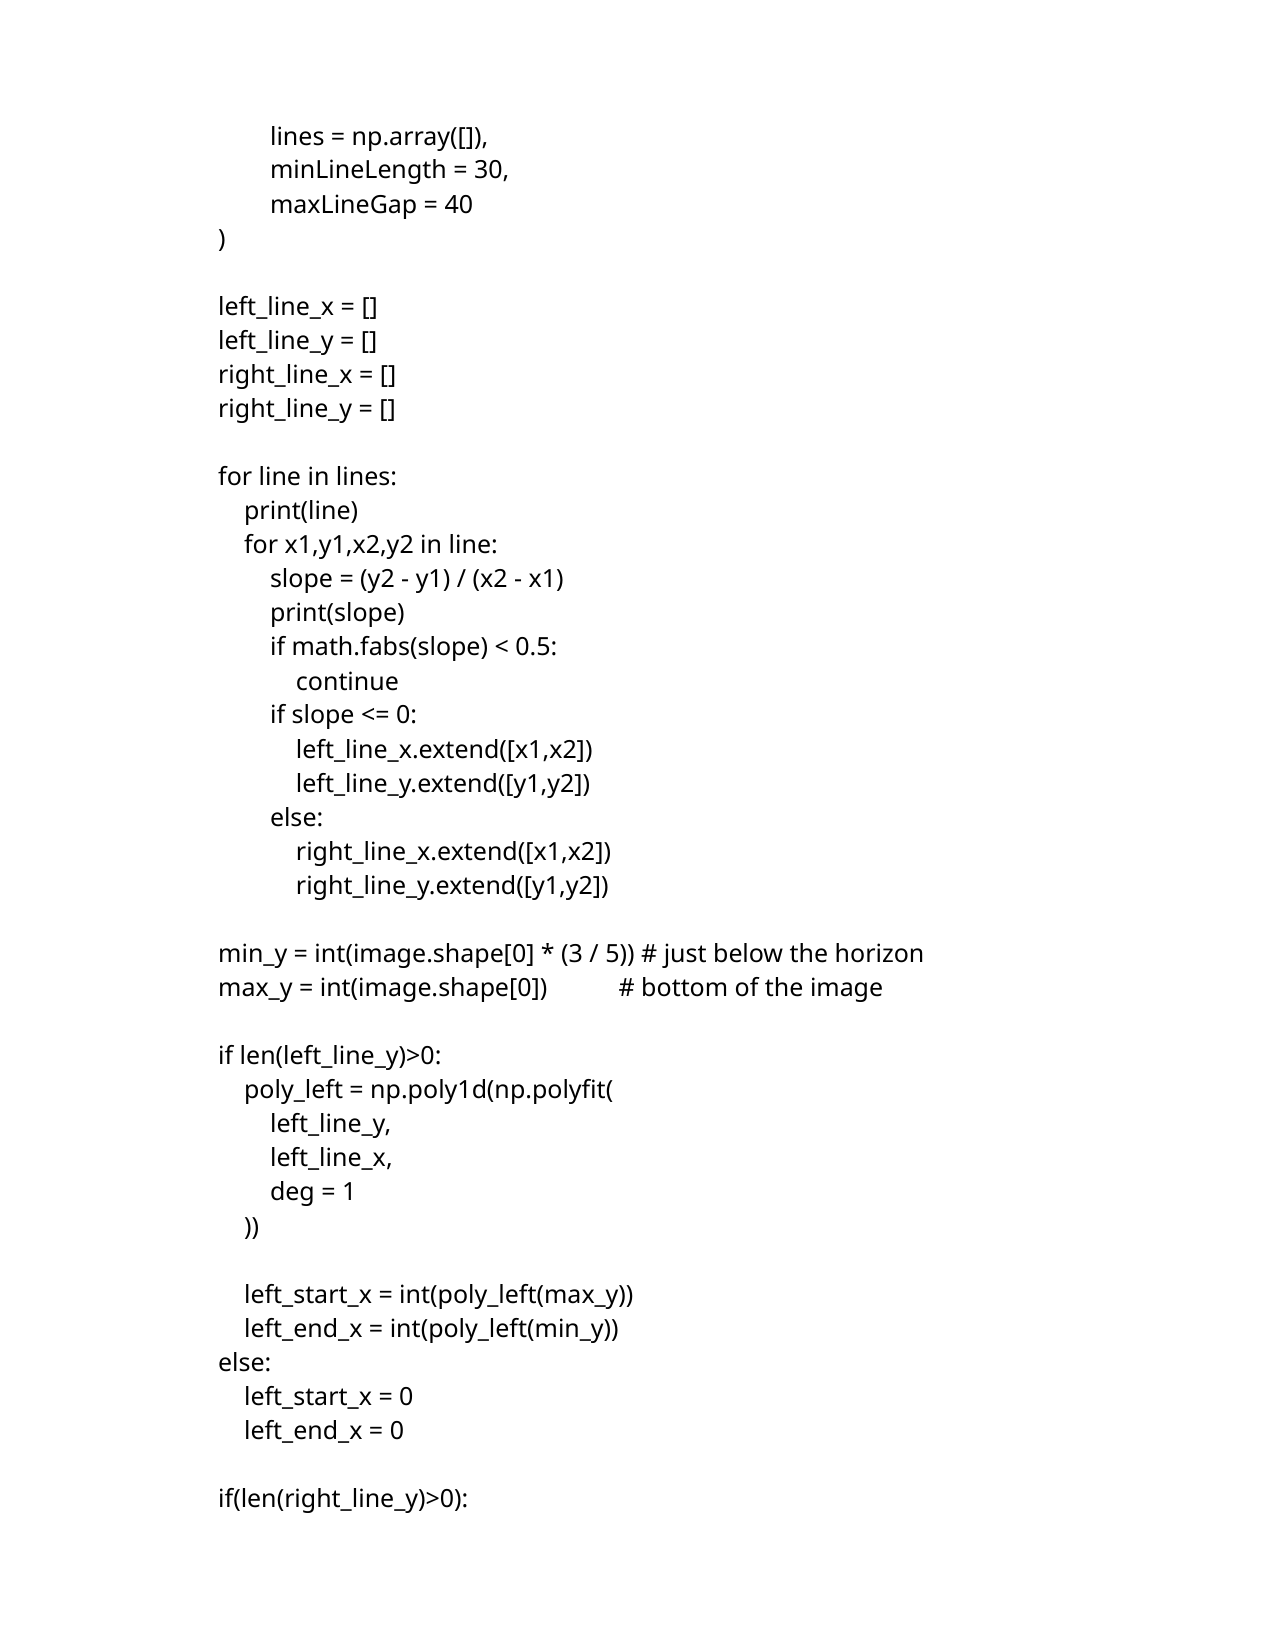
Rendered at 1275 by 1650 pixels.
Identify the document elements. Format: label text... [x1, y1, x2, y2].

text right_line_y.extend([y1,y2]) [192, 867, 1157, 902]
text right_line_x = [] [192, 357, 1157, 391]
text deg = 1 [192, 1174, 1157, 1208]
text left_end_x = int(poly_left(min_y)) [192, 1310, 1157, 1344]
text right_line_y = [] [192, 391, 1157, 425]
text left_line_x, [192, 1140, 1157, 1174]
text poly_left = np.poly1d(np.polyfit( [192, 1072, 1157, 1106]
text left_line_y.extend([y1,y2]) [192, 765, 1157, 799]
text left_line_y, [192, 1106, 1157, 1140]
text left_end_x = 0 [192, 1412, 1157, 1447]
text left_start_x = 0 [192, 1378, 1157, 1412]
text lines = np.array([]), [192, 118, 1157, 152]
text slope = (y2 - y1) / (x2 - x1) [192, 561, 1157, 595]
text if len(left_line_y)>0: [192, 1038, 1157, 1072]
text print(line) [192, 493, 1157, 527]
text else: [192, 799, 1157, 833]
text for line in lines: [192, 459, 1157, 493]
text if(len(right_line_y)>0): [192, 1481, 1157, 1515]
text if math.fabs(slope) < 0.5: [192, 629, 1157, 663]
text left_start_x = int(poly_left(max_y)) [192, 1276, 1157, 1310]
text left_line_y = [] [192, 322, 1157, 357]
text minLineLength = 30, [192, 152, 1157, 186]
text min_y = int(image.shape[0] * (3 / 5)) # just below the horizon [192, 936, 1157, 970]
text if slope <= 0: [192, 697, 1157, 731]
text ) [192, 220, 1157, 254]
text maxLineGap = 40 [192, 186, 1157, 220]
text else: [192, 1344, 1157, 1378]
text print(slope) [192, 595, 1157, 629]
text left_line_x = [] [192, 288, 1157, 322]
text max_y = int(image.shape[0]) # bottom of the image [192, 970, 1157, 1004]
text right_line_x.extend([x1,x2]) [192, 833, 1157, 867]
text )) [192, 1208, 1157, 1242]
text continue [192, 663, 1157, 697]
text left_line_x.extend([x1,x2]) [192, 731, 1157, 765]
text for x1,y1,x2,y2 in line: [192, 527, 1157, 561]
